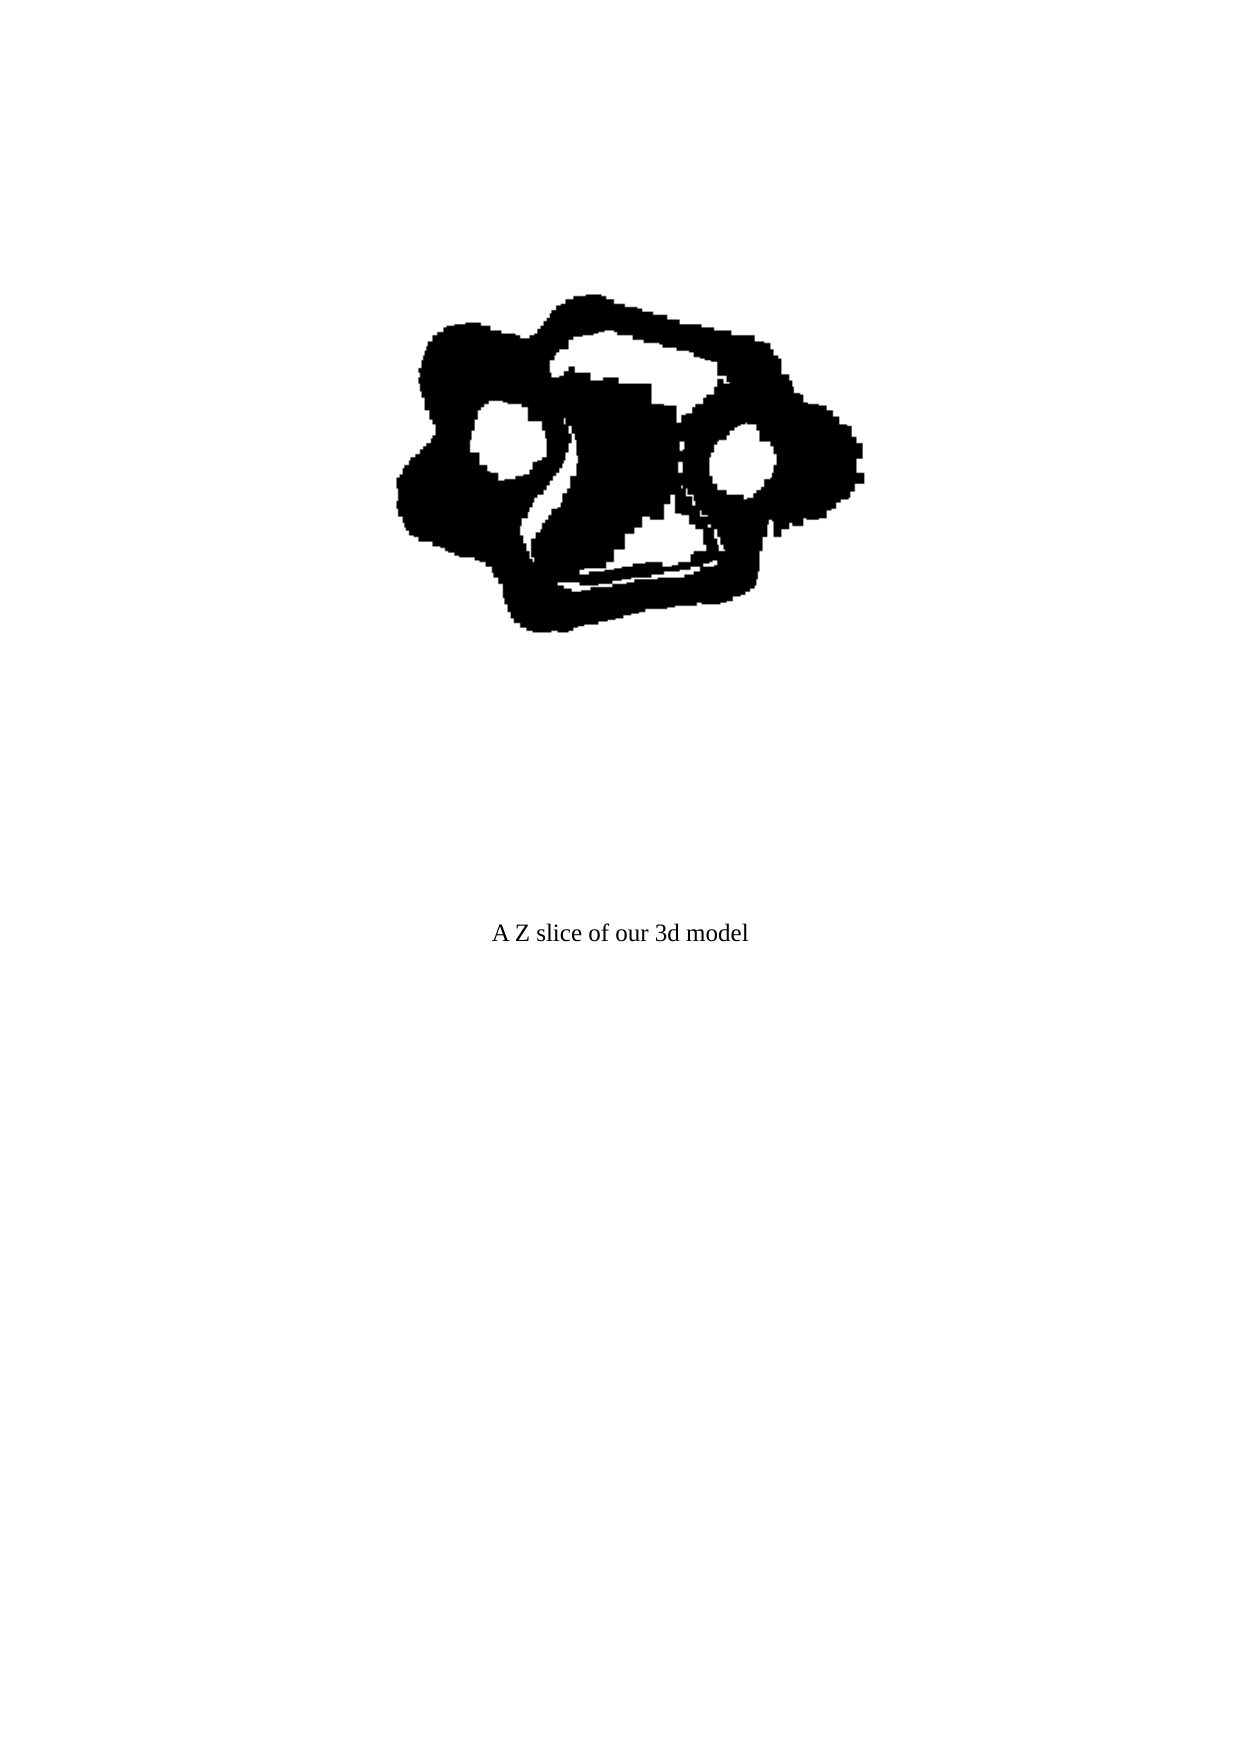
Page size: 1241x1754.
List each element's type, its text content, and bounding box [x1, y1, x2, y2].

picture [220, 118, 1020, 919]
text A Z slice of our 3d model [118, 118, 1122, 947]
